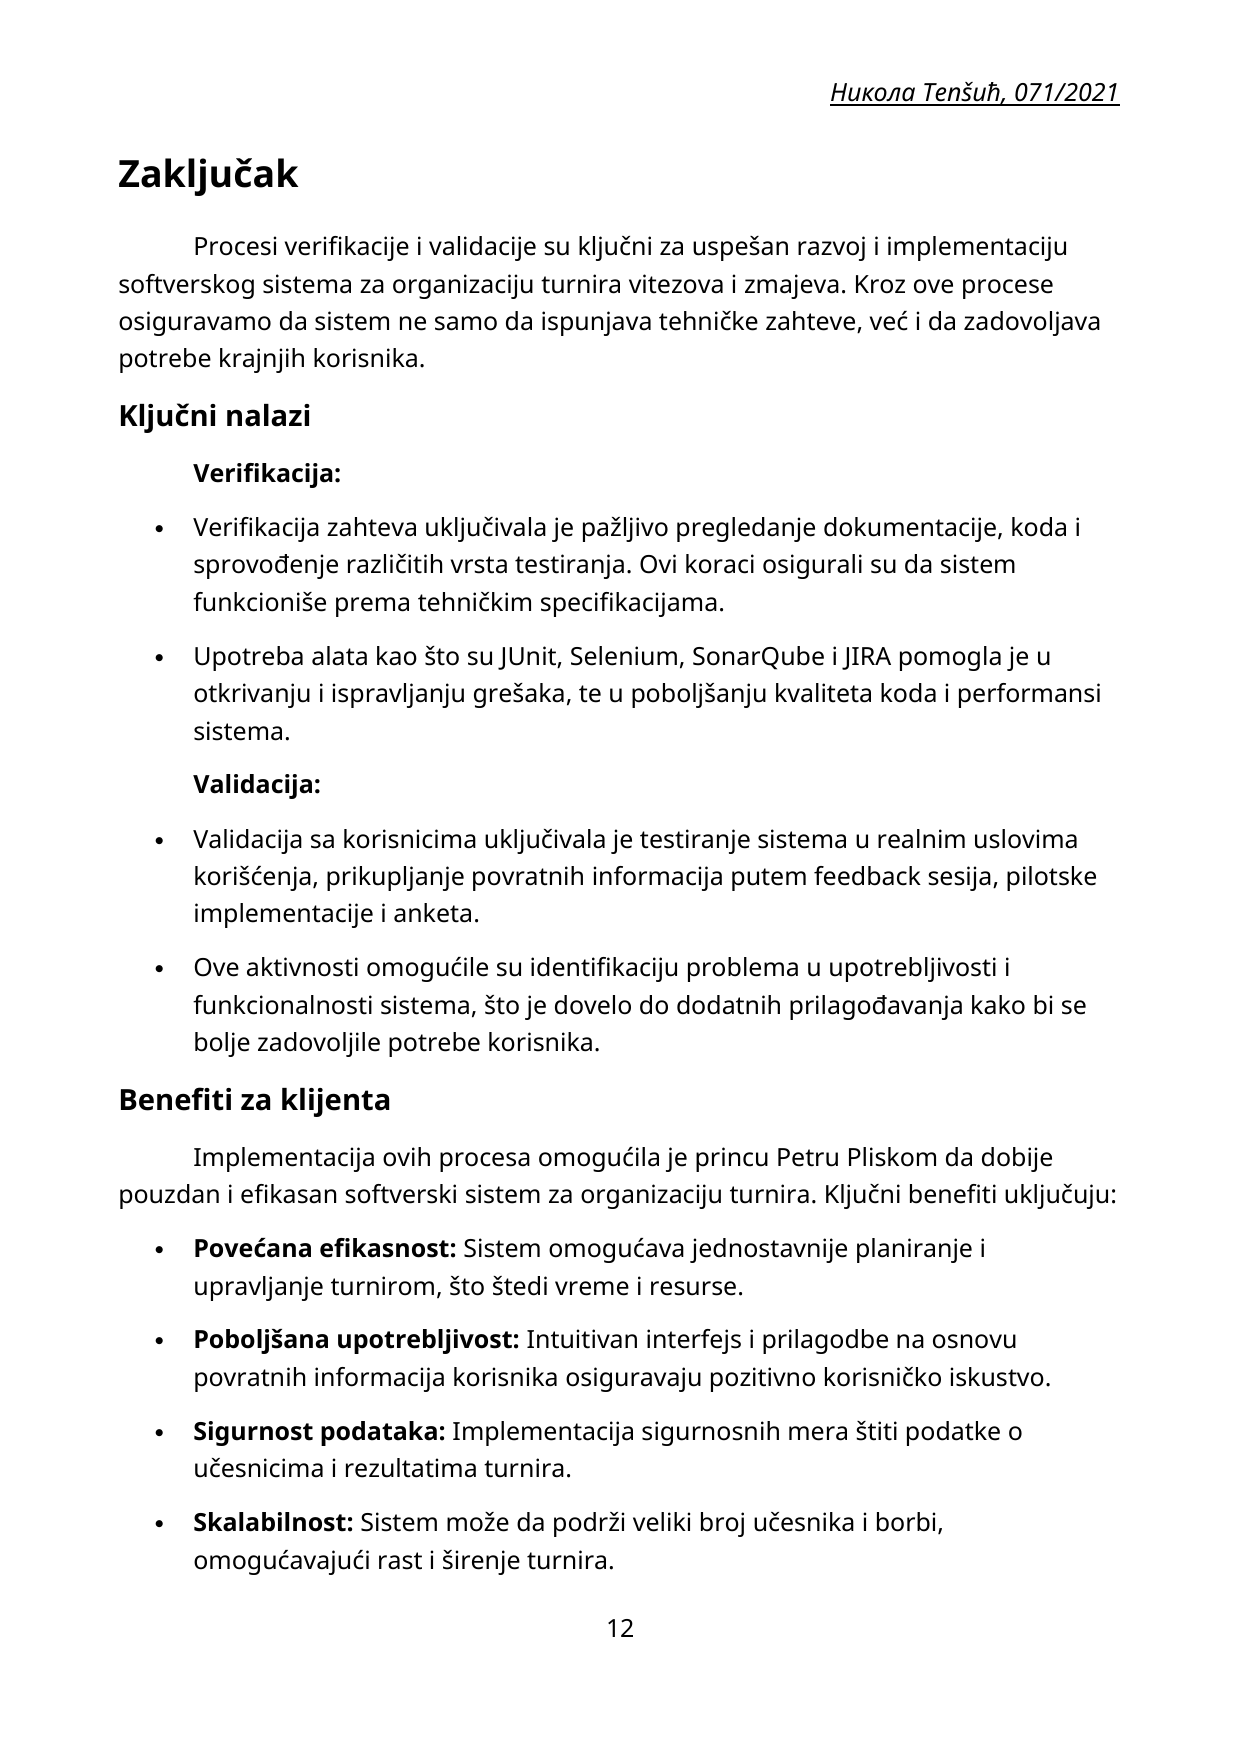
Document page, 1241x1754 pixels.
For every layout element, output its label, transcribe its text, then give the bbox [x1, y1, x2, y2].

list Upotreba alata kao što su JUnit, Selenium, SonarQube i JIRA pomogla je u otkrivanju i ispravljanju grešaka, te u poboljšanju kvaliteta koda i performansi sistema. [156, 638, 1122, 747]
list Povećana efikasnost: Sistem omogućava jednostavnije planiranje i upravljanje turnirom, što štedi vreme i resurse. [156, 1231, 1122, 1302]
text Procesi verifikacije i validacije su ključni za uspešan razvoj i implementaciju softverskog sistema za organizaciju turnira vitezova i zmajeva. Kroz ove procese osiguravamo da sistem ne samo da ispunjava tehničke zahteve, već i da zadovoljava potrebe krajnjih korisnika. [118, 229, 1122, 375]
list Validacija sa korisnicima uključivala je testiranje sistema u realnim uslovima korišćenja, prikupljanje povratnih informacija putem feedback sesija, pilotske implementacije i anketa. [156, 821, 1122, 930]
text Verifikacija: [118, 455, 1122, 489]
list Poboljšana upotrebljivost: Intuitivan interfejs i prilagodbe na osnovu povratnih informacija korisnika osiguravaju pozitivno korisničko iskustvo. [156, 1322, 1122, 1394]
list Sigurnost podataka: Implementacija sigurnosnih mera štiti podatke o učesnicima i rezultatima turnira. [156, 1414, 1122, 1485]
subtitle Benefiti za klijenta [118, 1079, 1122, 1119]
text Validacija: [118, 767, 1122, 801]
list Ove aktivnosti omogućile su identifikaciju problema u upotrebljivosti i funkcionalnosti sistema, što je dovelo do dodatnih prilagođavanja kako bi se bolje zadovoljile potrebe korisnika. [156, 950, 1122, 1059]
list Skalabilnost: Sistem može da podrži veliki broj učesnika i borbi, omogućavajući rast i širenje turnira. [156, 1505, 1122, 1577]
text Implementacija ovih procesa omogućila je princu Petru Pliskom da dobije pouzdan i efikasan softverski sistem za organizaciju turnira. Ključni benefiti uključuju: [118, 1139, 1122, 1211]
subtitle Zaključak [118, 148, 1122, 199]
subtitle Ključni nalazi [118, 395, 1122, 435]
list Verifikacija zahteva uključivala je pažljivo pregledanje dokumentacije, koda i sprovođenje različitih vrsta testiranja. Ovi koraci osigurali su da sistem funkcioniše prema tehničkim specifikacijama. [156, 509, 1122, 618]
